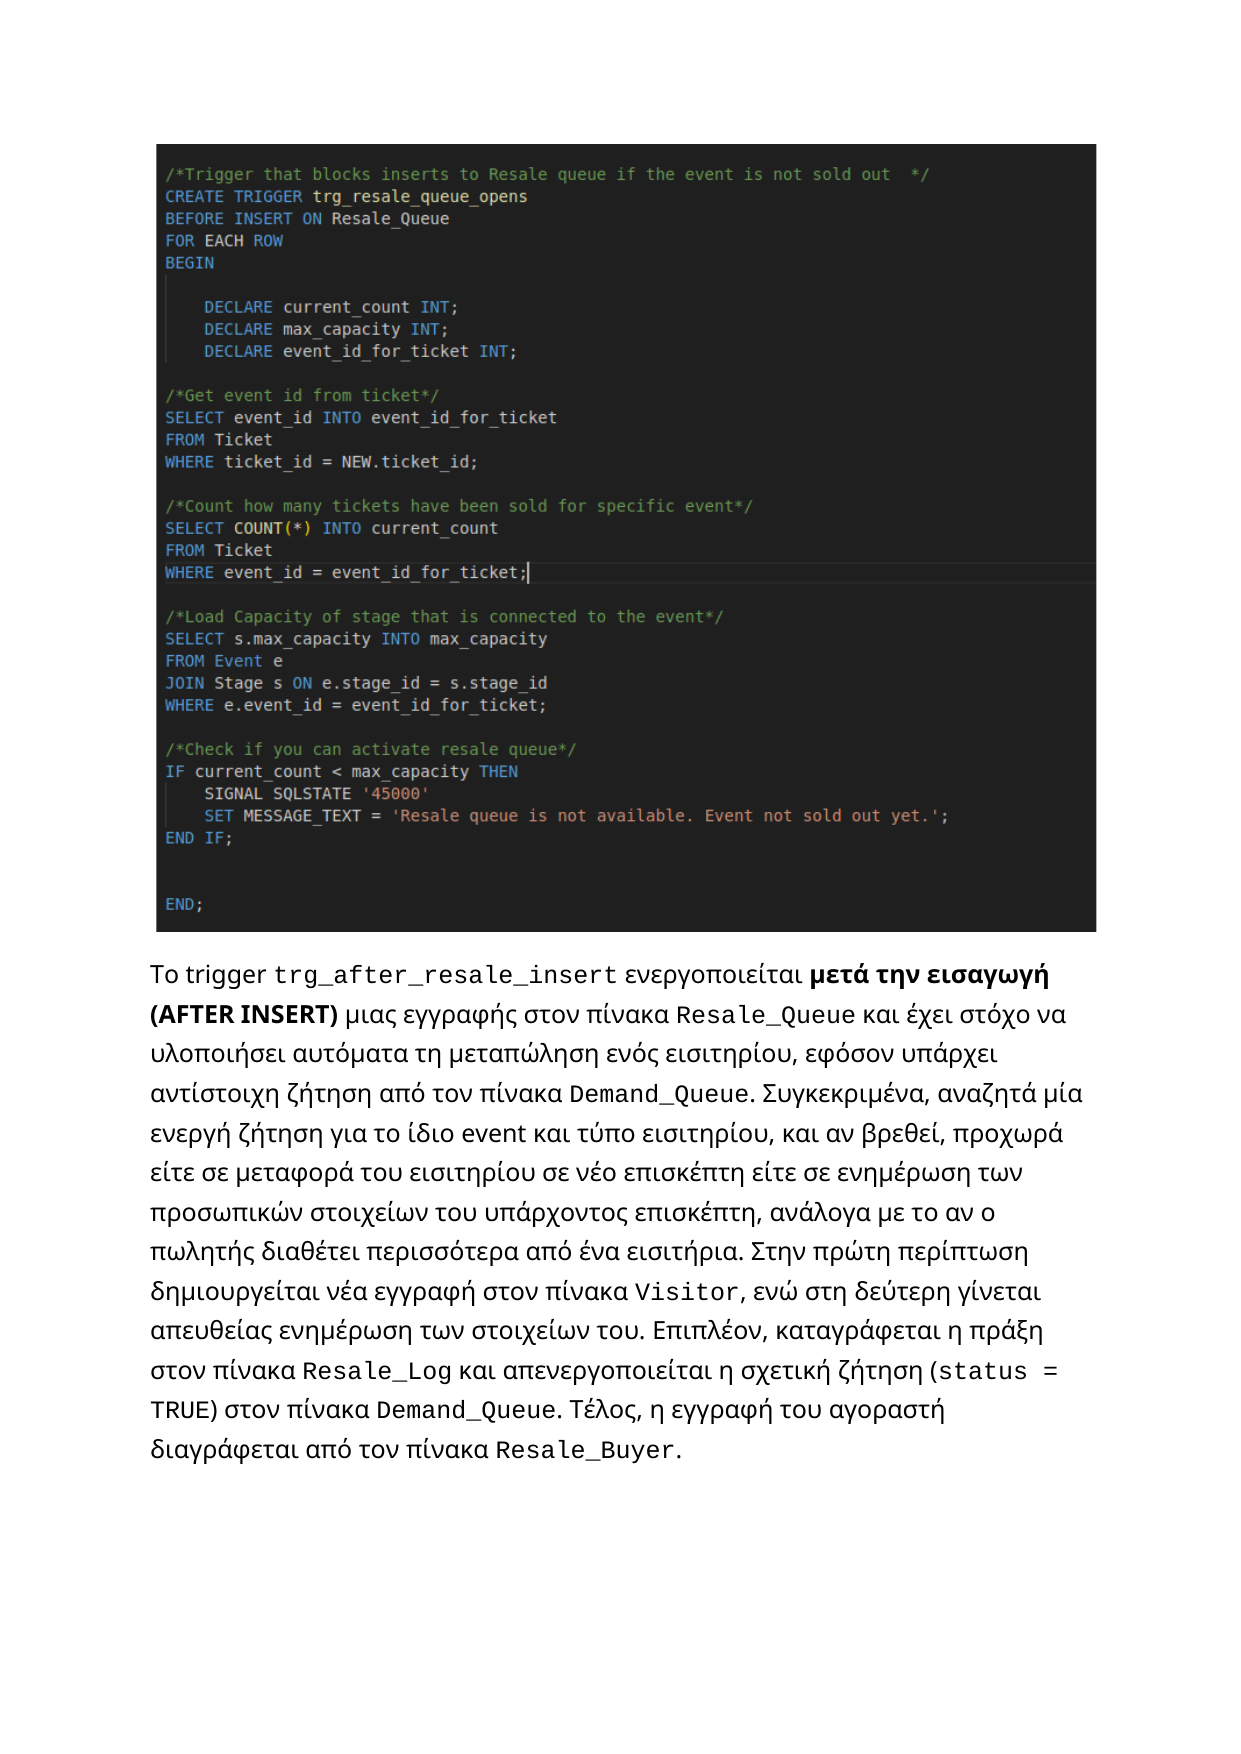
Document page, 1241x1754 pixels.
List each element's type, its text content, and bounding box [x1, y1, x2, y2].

picture [156, 144, 1097, 932]
text Το trigger trg_after_resale_insert ενεργοποιείται μετά την εισαγωγή (AFTER INSERT) μιας εγγραφής στον πίνακα Resale_Queue και έχει στόχο να υλοποιήσει αυτόματα τη μεταπώληση ενός εισιτηρίου, εφόσον υπάρχει αντίστοιχη ζήτηση από τον πίνακα Demand_Queue. Συγκεκριμένα, αναζητά μία ενεργή ζήτηση για το ίδιο event και τύπο εισιτηρίου, και αν βρεθεί, προχωρά είτε σε μεταφορά του εισιτηρίου σε νέο επισκέπτη είτε σε ενημέρωση των προσωπικών στοιχείων του υπάρχοντος επισκέπτη, ανάλογα με το αν ο πωλητής διαθέτει περισσότερα από ένα εισιτήρια. Στην πρώτη περίπτωση δημιουργείται νέα εγγραφή στον πίνακα Visitor, ενώ στη δεύτερη γίνεται απευθείας ενημέρωση των στοιχείων του. Επιπλέον, καταγράφεται η πράξη στον πίνακα Resale_Log και απενεργοποιείται η σχετική ζήτηση (status = TRUE) στον πίνακα Demand_Queue. Τέλος, η εγγραφή του αγοραστή διαγράφεται από τον πίνακα Resale_Buyer. [150, 957, 1090, 1466]
